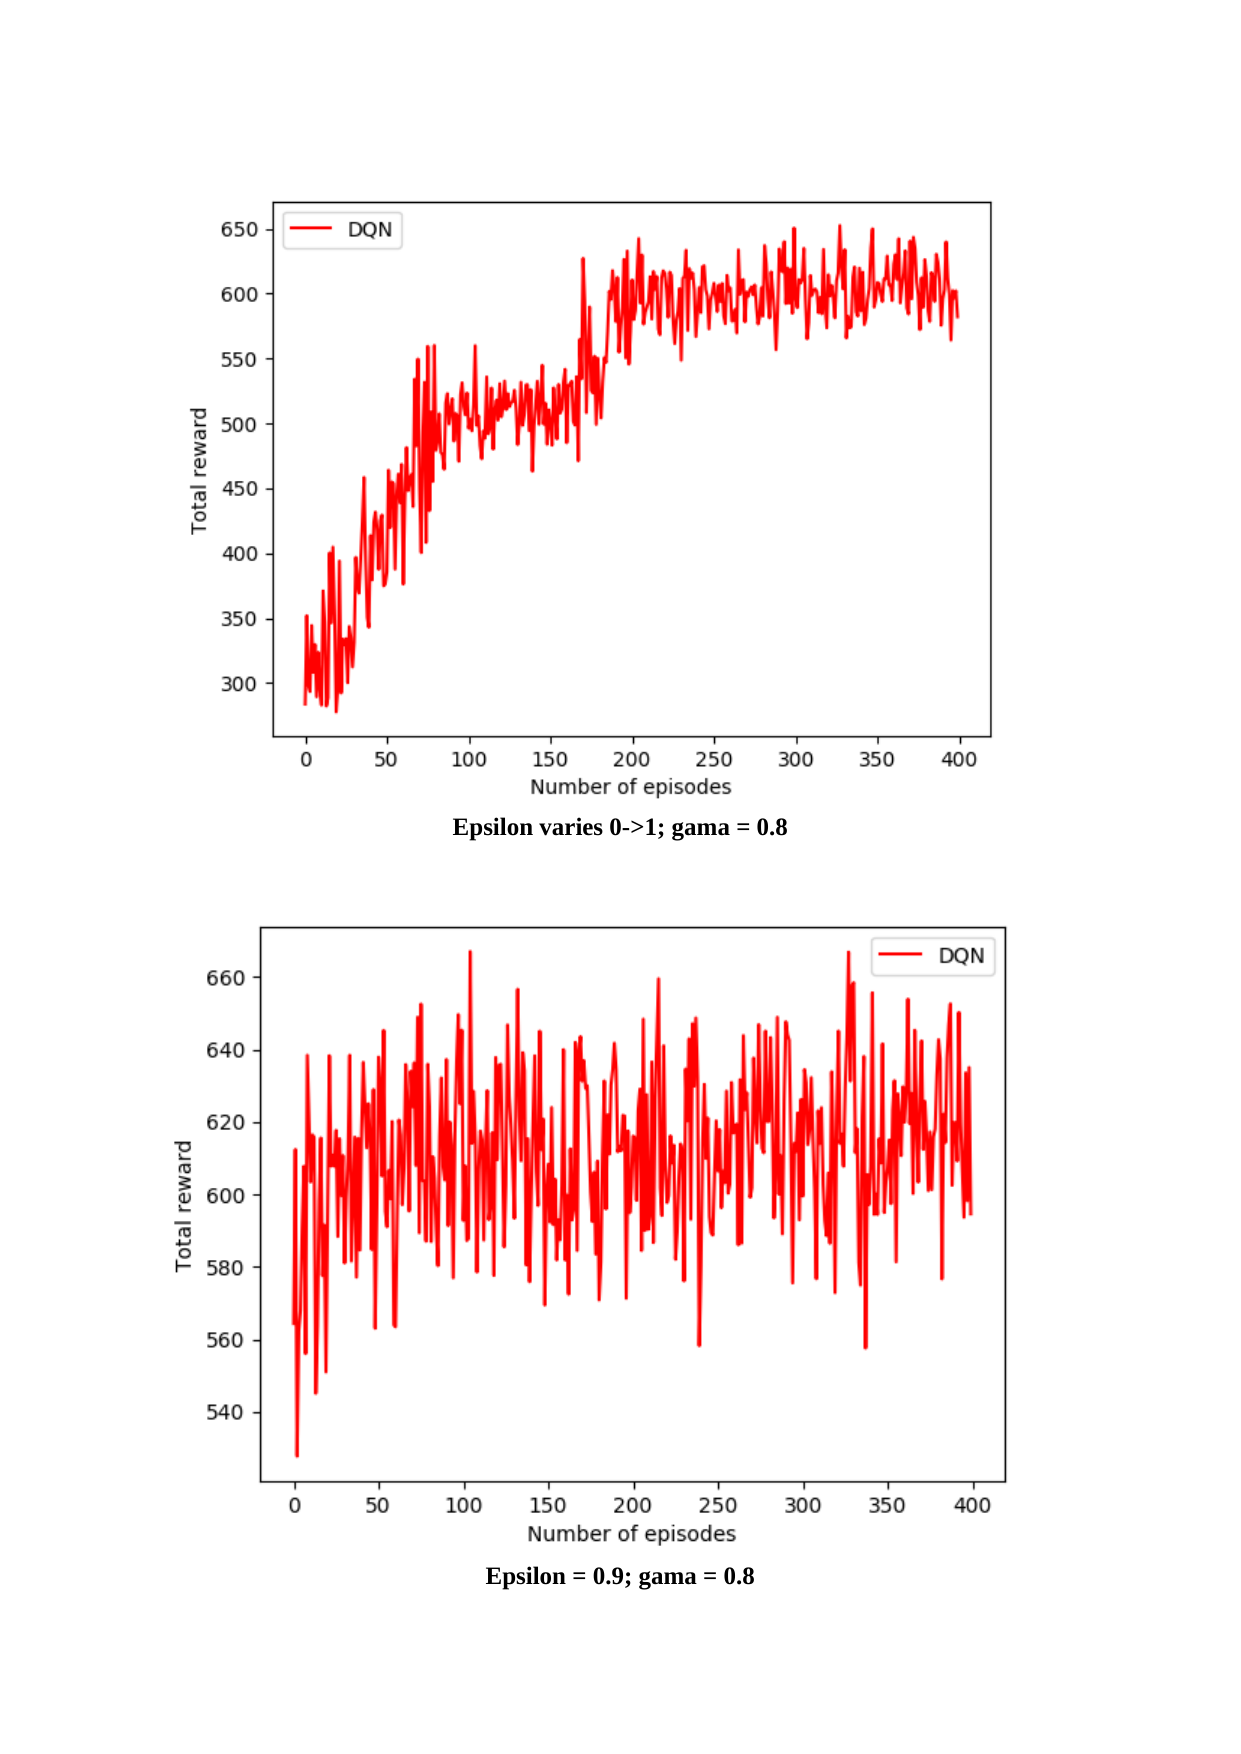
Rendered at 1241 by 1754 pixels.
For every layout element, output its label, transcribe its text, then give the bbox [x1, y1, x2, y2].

text Epsilon varies 0->1; gama = 0.8 [118, 118, 1122, 841]
picture [157, 118, 1083, 813]
picture [140, 841, 1100, 1561]
text Epsilon = 0.9; gama = 0.8 [118, 841, 1122, 1590]
